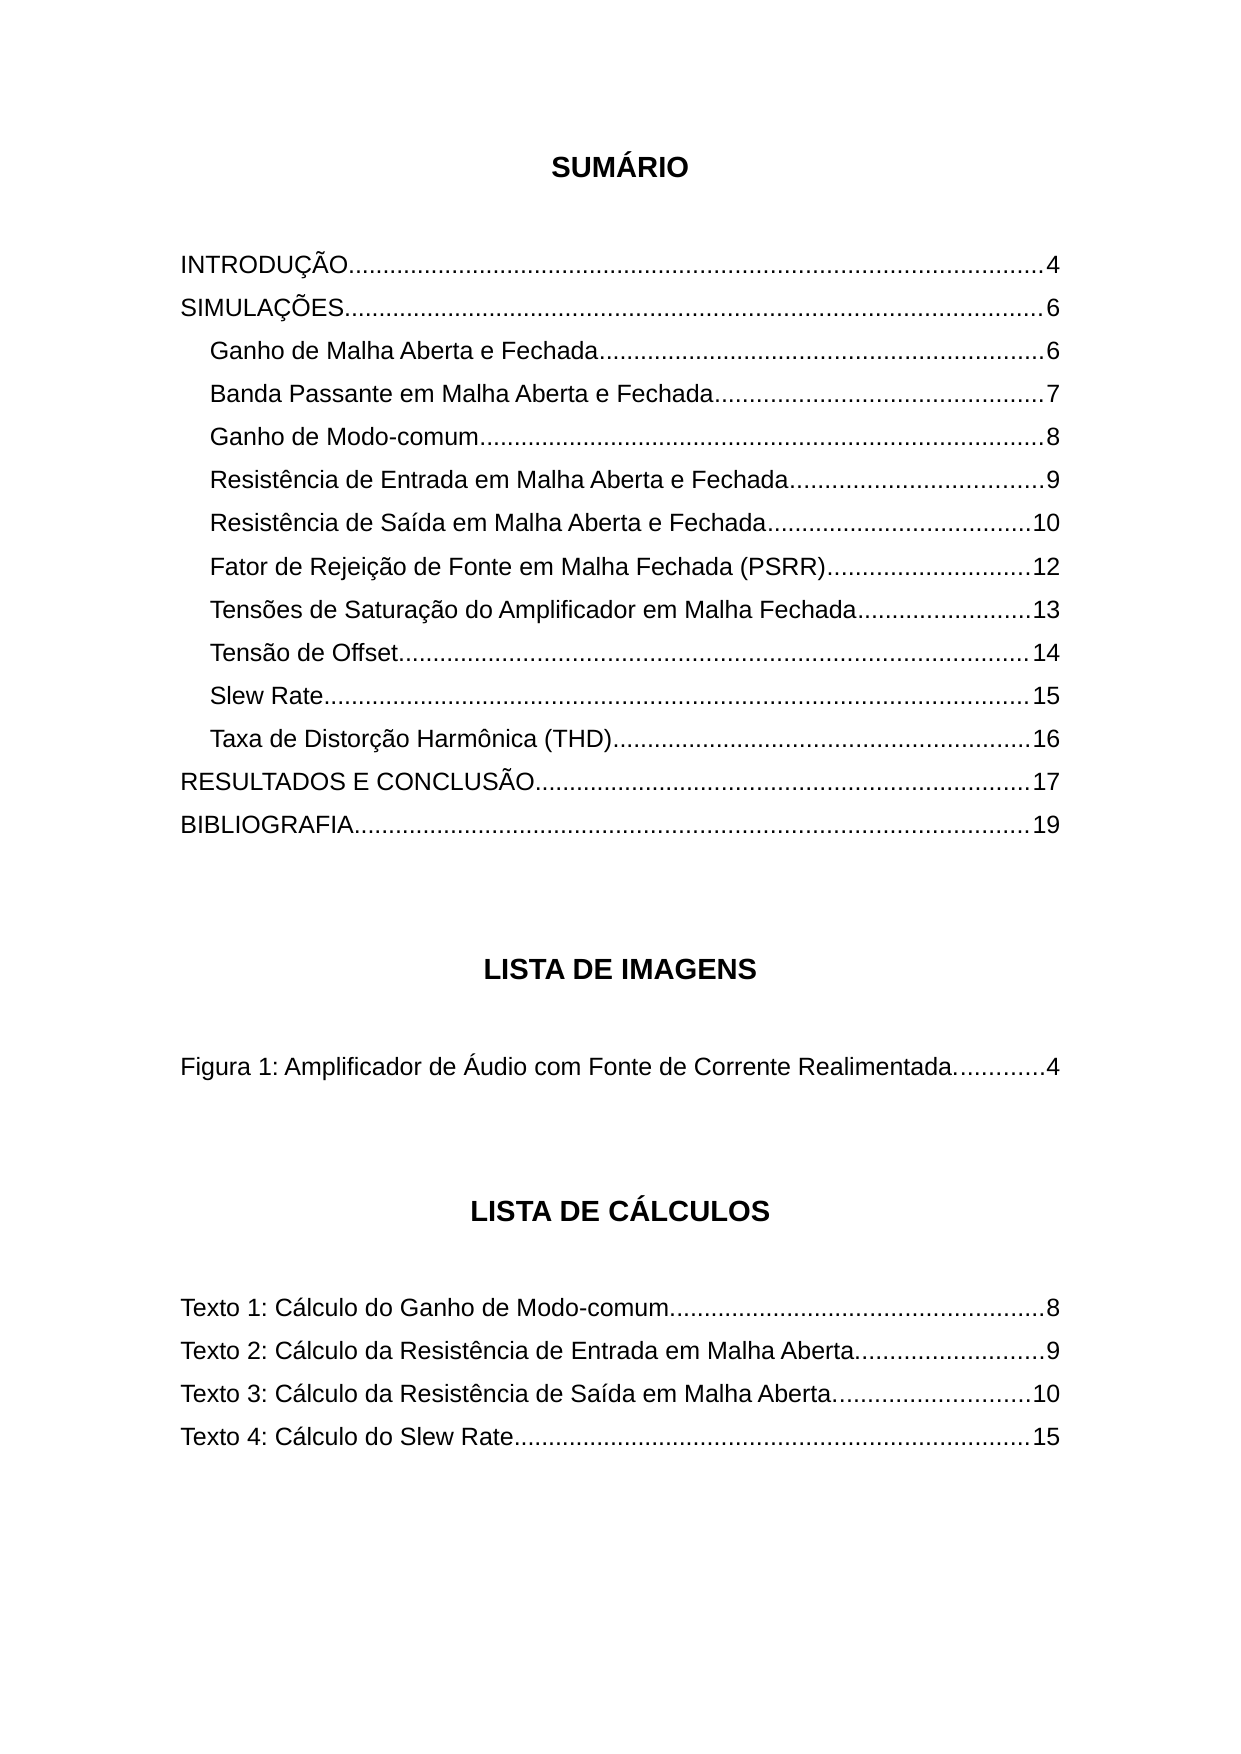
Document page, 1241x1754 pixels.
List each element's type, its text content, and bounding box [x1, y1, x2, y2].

text Ganho de Modo-comum 8 [209, 422, 1060, 451]
text RESULTADOS E CONCLUSÃO 17 [180, 767, 1060, 796]
text Texto 2: Cálculo da Resistência de Entrada em Malha Aberta. 9 [180, 1336, 1060, 1364]
text Slew Rate 15 [209, 681, 1060, 709]
text Texto 3: Cálculo da Resistência de Saída em Malha Aberta. 10 [180, 1379, 1060, 1408]
text Texto 4: Cálculo do Slew Rate. 15 [180, 1422, 1060, 1451]
text Texto 1: Cálculo do Ganho de Modo-comum. 8 [180, 1293, 1060, 1321]
text Ganho de Malha Aberta e Fechada 6 [209, 336, 1060, 364]
text BIBLIOGRAFIA 19 [180, 810, 1060, 839]
text Tensões de Saturação do Amplificador em Malha Fechada 13 [209, 594, 1060, 623]
text INTRODUÇÃO 4 [180, 249, 1060, 278]
text Fator de Rejeição de Fonte em Malha Fechada (PSRR) 12 [209, 551, 1060, 580]
text LISTA DE CÁLCULOS [180, 1194, 1060, 1227]
text LISTA DE IMAGENS [180, 952, 1060, 986]
text Figura 1: Amplificador de Áudio com Fonte de Corrente Realimentada. 4 [180, 1051, 1060, 1080]
text SUMÁRIO [180, 151, 1060, 184]
text Tensão de Offset 14 [209, 638, 1060, 666]
text Resistência de Saída em Malha Aberta e Fechada 10 [209, 508, 1060, 537]
text Banda Passante em Malha Aberta e Fechada 7 [209, 379, 1060, 408]
text SIMULAÇÕES 6 [180, 293, 1060, 321]
text Taxa de Distorção Harmônica (THD) 16 [209, 724, 1060, 753]
text Resistência de Entrada em Malha Aberta e Fechada 9 [209, 465, 1060, 494]
